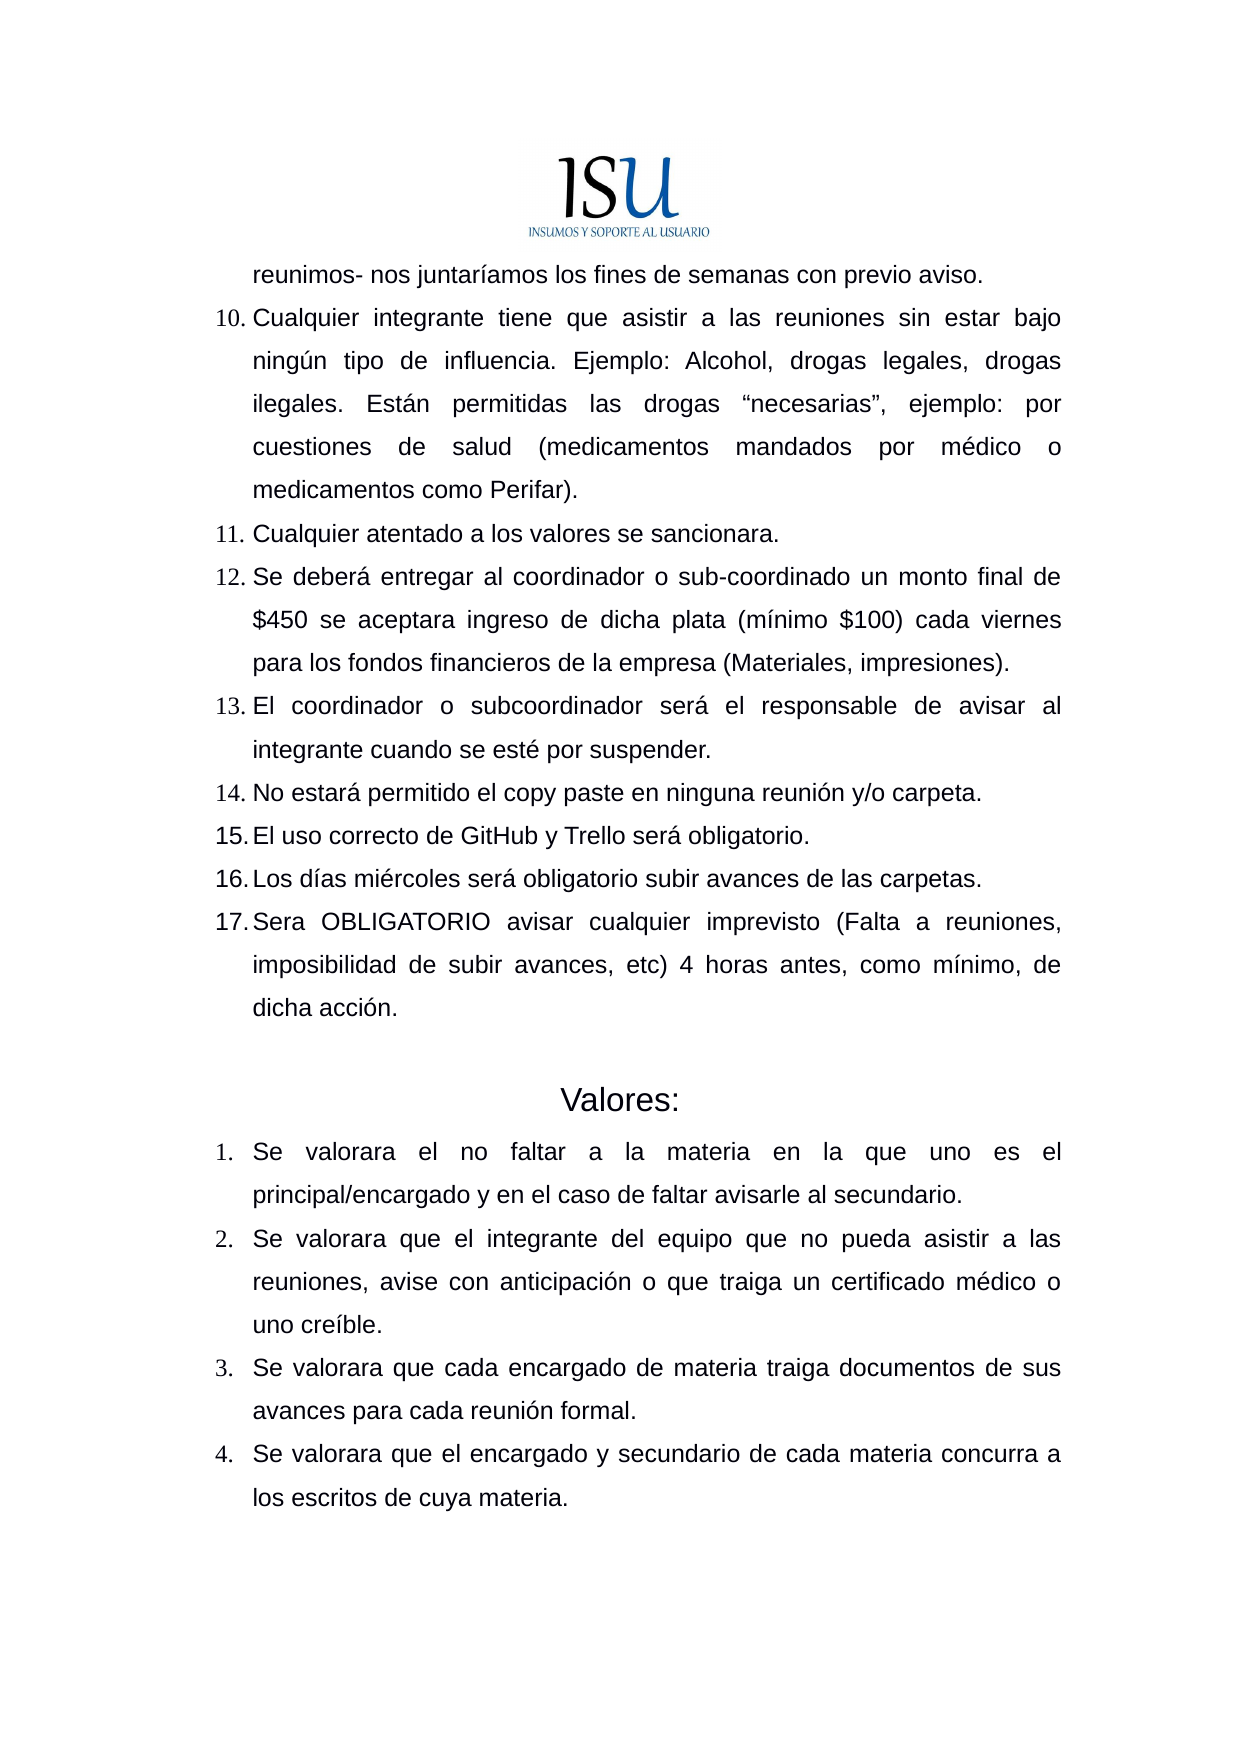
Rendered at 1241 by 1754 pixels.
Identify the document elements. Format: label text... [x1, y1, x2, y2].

list Cualquier atentado a los valores se sancionara. [215, 519, 1063, 547]
list Se valorara que el integrante del equipo que no pueda asistir a las reuniones, avise con anticipación o que traiga un certificado médico o uno creíble. [215, 1224, 1063, 1339]
text Valores: [177, 1080, 1063, 1118]
list Se deberá entregar al coordinador o sub-coordinado un monto final de $450 se aceptara ingreso de dicha plata (mínimo $100) cada viernes para los fondos financieros de la empresa (Materiales, impresiones). [215, 562, 1063, 677]
list Se valorara el no faltar a la materia en la que uno es el principal/encargado y en el caso de faltar avisarle al secundario. [215, 1137, 1063, 1209]
list No estará permitido el copy paste en ninguna reunión y/o carpeta. [215, 778, 1063, 807]
list Los días miércoles será obligatorio subir avances de las carpetas. [215, 864, 1063, 893]
list Cualquier integrante tiene que asistir a las reuniones sin estar bajo ningún tipo de influencia. Ejemplo: Alcohol, drogas legales, drogas ilegales. Están permitidas las drogas “necesarias”, ejemplo: por cuestiones de salud (medicamentos mandados por médico o medicamentos como Perifar). [215, 303, 1063, 504]
list Se valorara que cada encargado de materia traiga documentos de sus avances para cada reunión formal. [215, 1353, 1063, 1425]
list Se valorara que el encargado y secundario de cada materia concurra a los escritos de cuya materia. [215, 1439, 1063, 1511]
list El uso correcto de GitHub y Trello será obligatorio. [215, 821, 1063, 850]
list El coordinador o subcoordinador será el responsable de avisar al integrante cuando se esté por suspender. [215, 691, 1063, 763]
list Sera OBLIGATORIO avisar cualquier imprevisto (Falta a reuniones, imposibilidad de subir avances, etc) 4 horas antes, como mínimo, de dicha acción. [215, 907, 1063, 1022]
list reunimos- nos juntaríamos los fines de semanas con previo aviso. [215, 260, 1063, 288]
